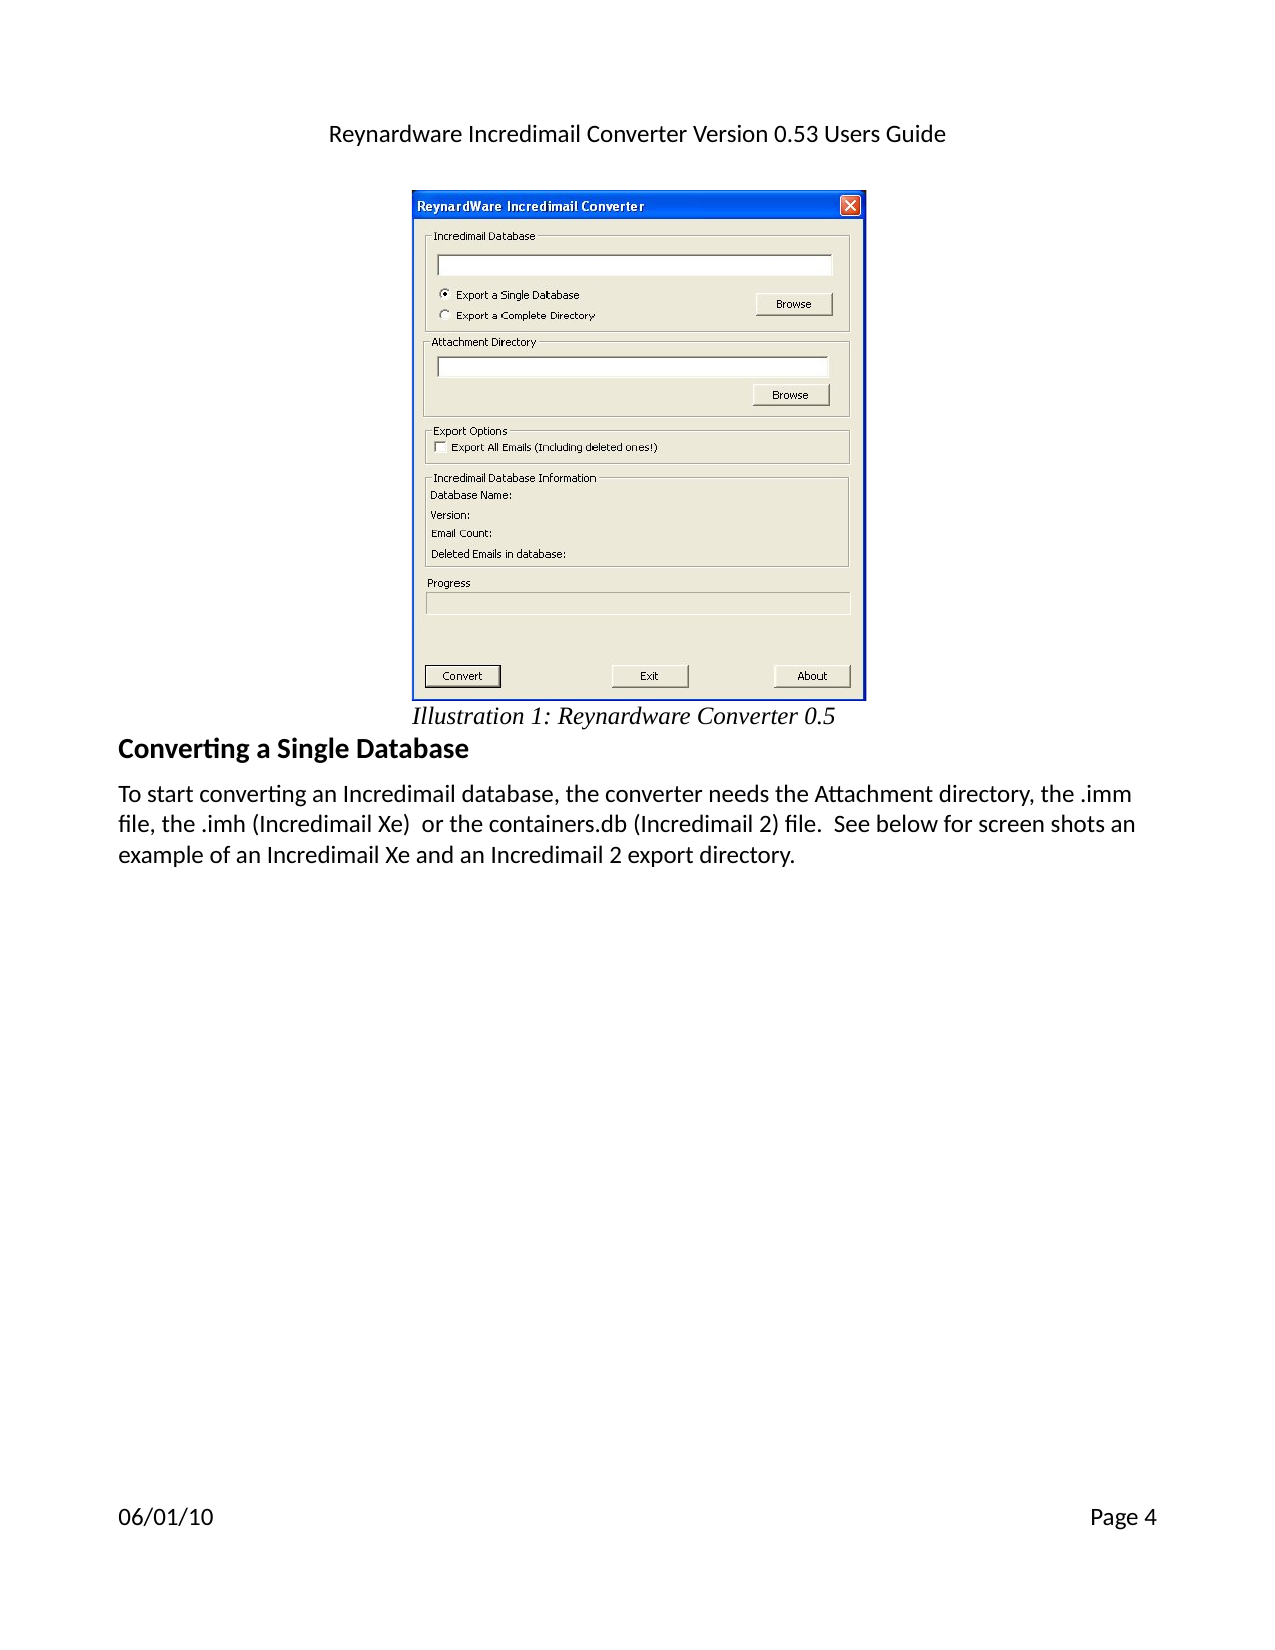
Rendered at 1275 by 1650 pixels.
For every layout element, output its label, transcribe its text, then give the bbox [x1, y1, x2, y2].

text To start converting an Incredimail database, the converter needs the Attachment directory, the .imm file, the .imh (Incredimail Xe) or the containers.db (Incredimail 2) file. See below for screen shots an example of an Incredimail Xe and an Incredimail 2 export directory. [118, 778, 1157, 869]
picture [411, 190, 867, 701]
subtitle Converting a Single Database [118, 178, 1157, 765]
text Illustration 1: Reynardware Converter 0.5 [412, 701, 866, 730]
